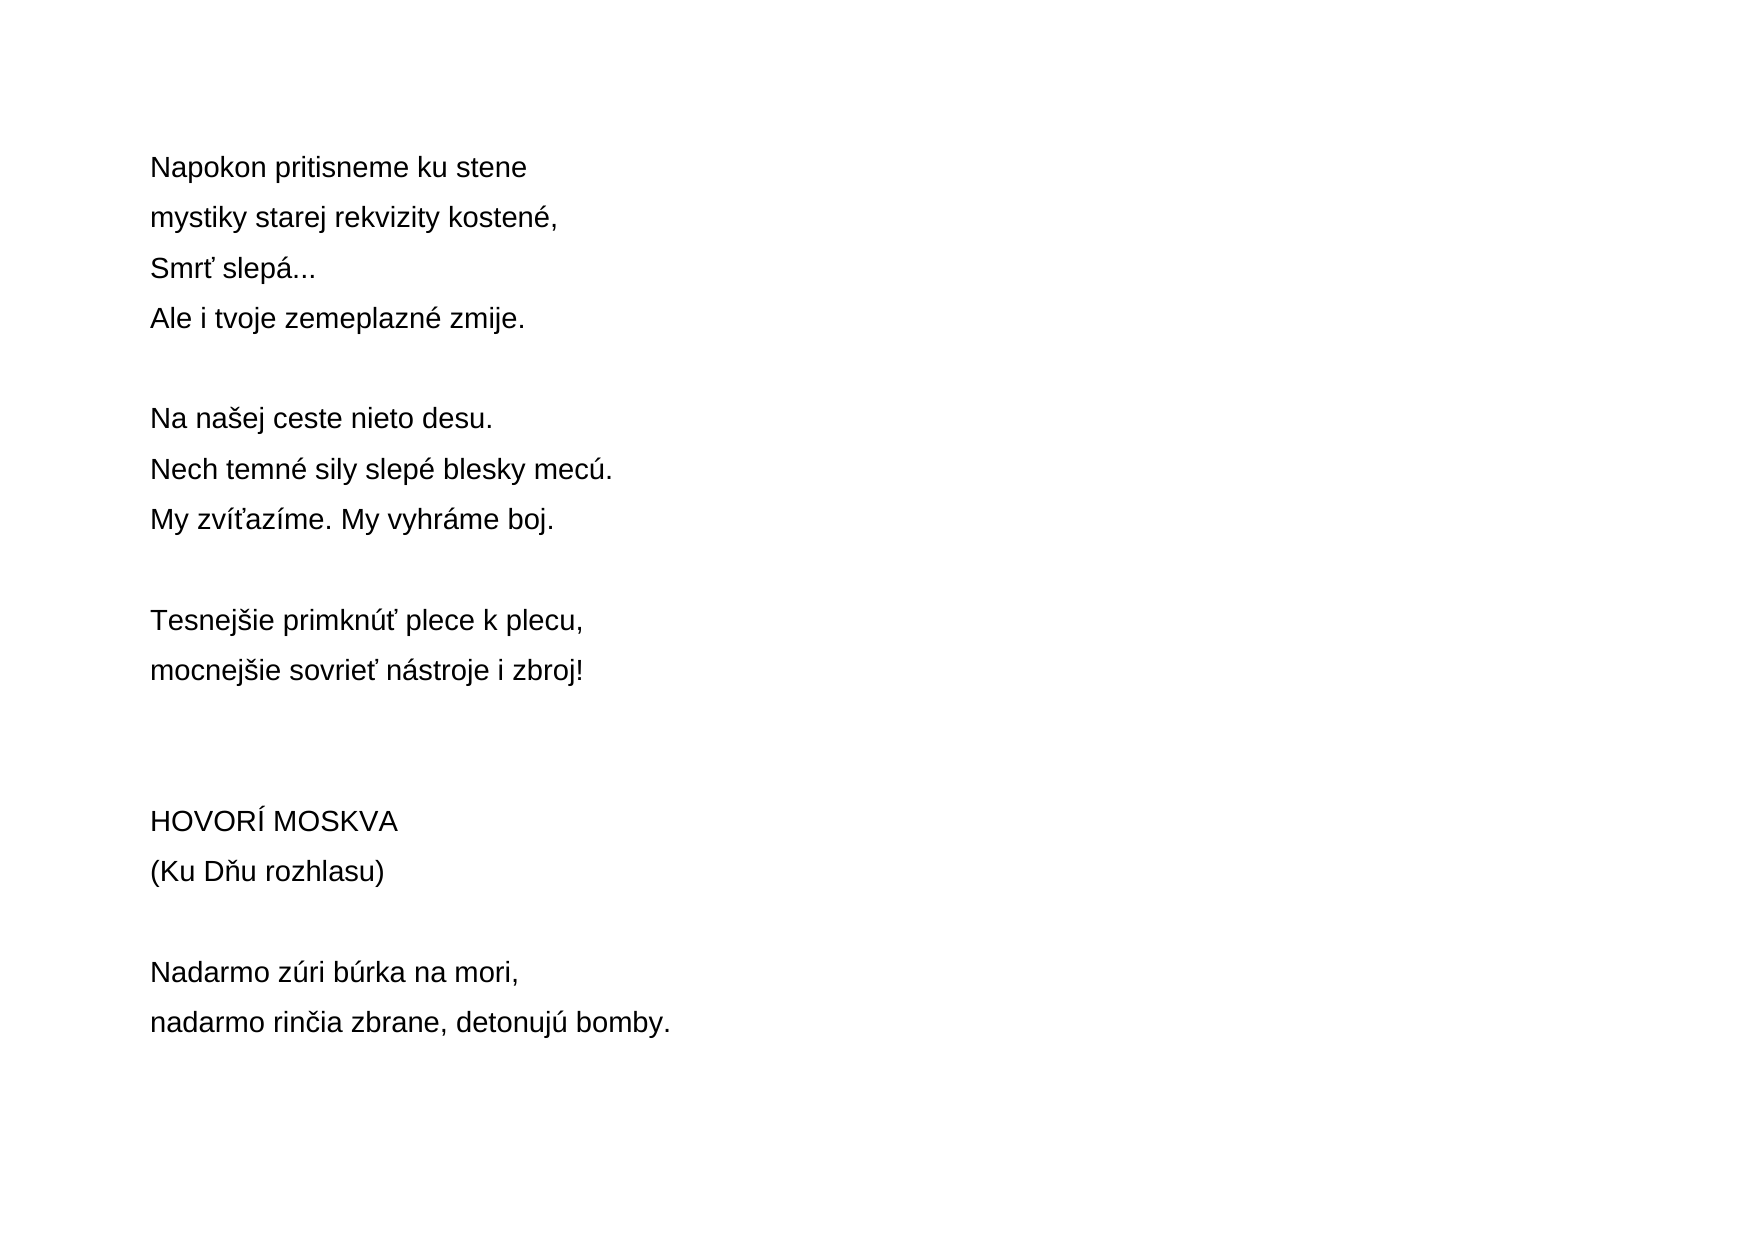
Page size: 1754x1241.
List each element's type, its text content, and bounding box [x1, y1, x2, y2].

text nadarmo rinčia zbrane, detonujú bomby. [150, 1005, 1243, 1039]
text Nech temné sily slepé blesky mecú. [150, 452, 1243, 485]
text Na našej ceste nieto desu. [150, 402, 1243, 435]
text Nadarmo zúri búrka na mori, [150, 955, 1243, 988]
text (Ku Dňu rozhlasu) [150, 854, 1243, 888]
text mystiky starej rekvizity kostené, [150, 200, 1243, 234]
text My zvíťazíme. My vyhráme boj. [150, 502, 1243, 536]
text Napokon pritisneme ku stene [150, 150, 1243, 183]
text mocnejšie sovrieť nástroje i zbroj! [150, 653, 1243, 687]
text Ale i tvoje zemeplazné zmije. [150, 301, 1243, 334]
text Smrť slepá... [150, 251, 1243, 284]
text HOVORÍ MOSKVA [150, 804, 1243, 838]
text Tesnejšie primknúť plece k plecu, [150, 603, 1243, 636]
